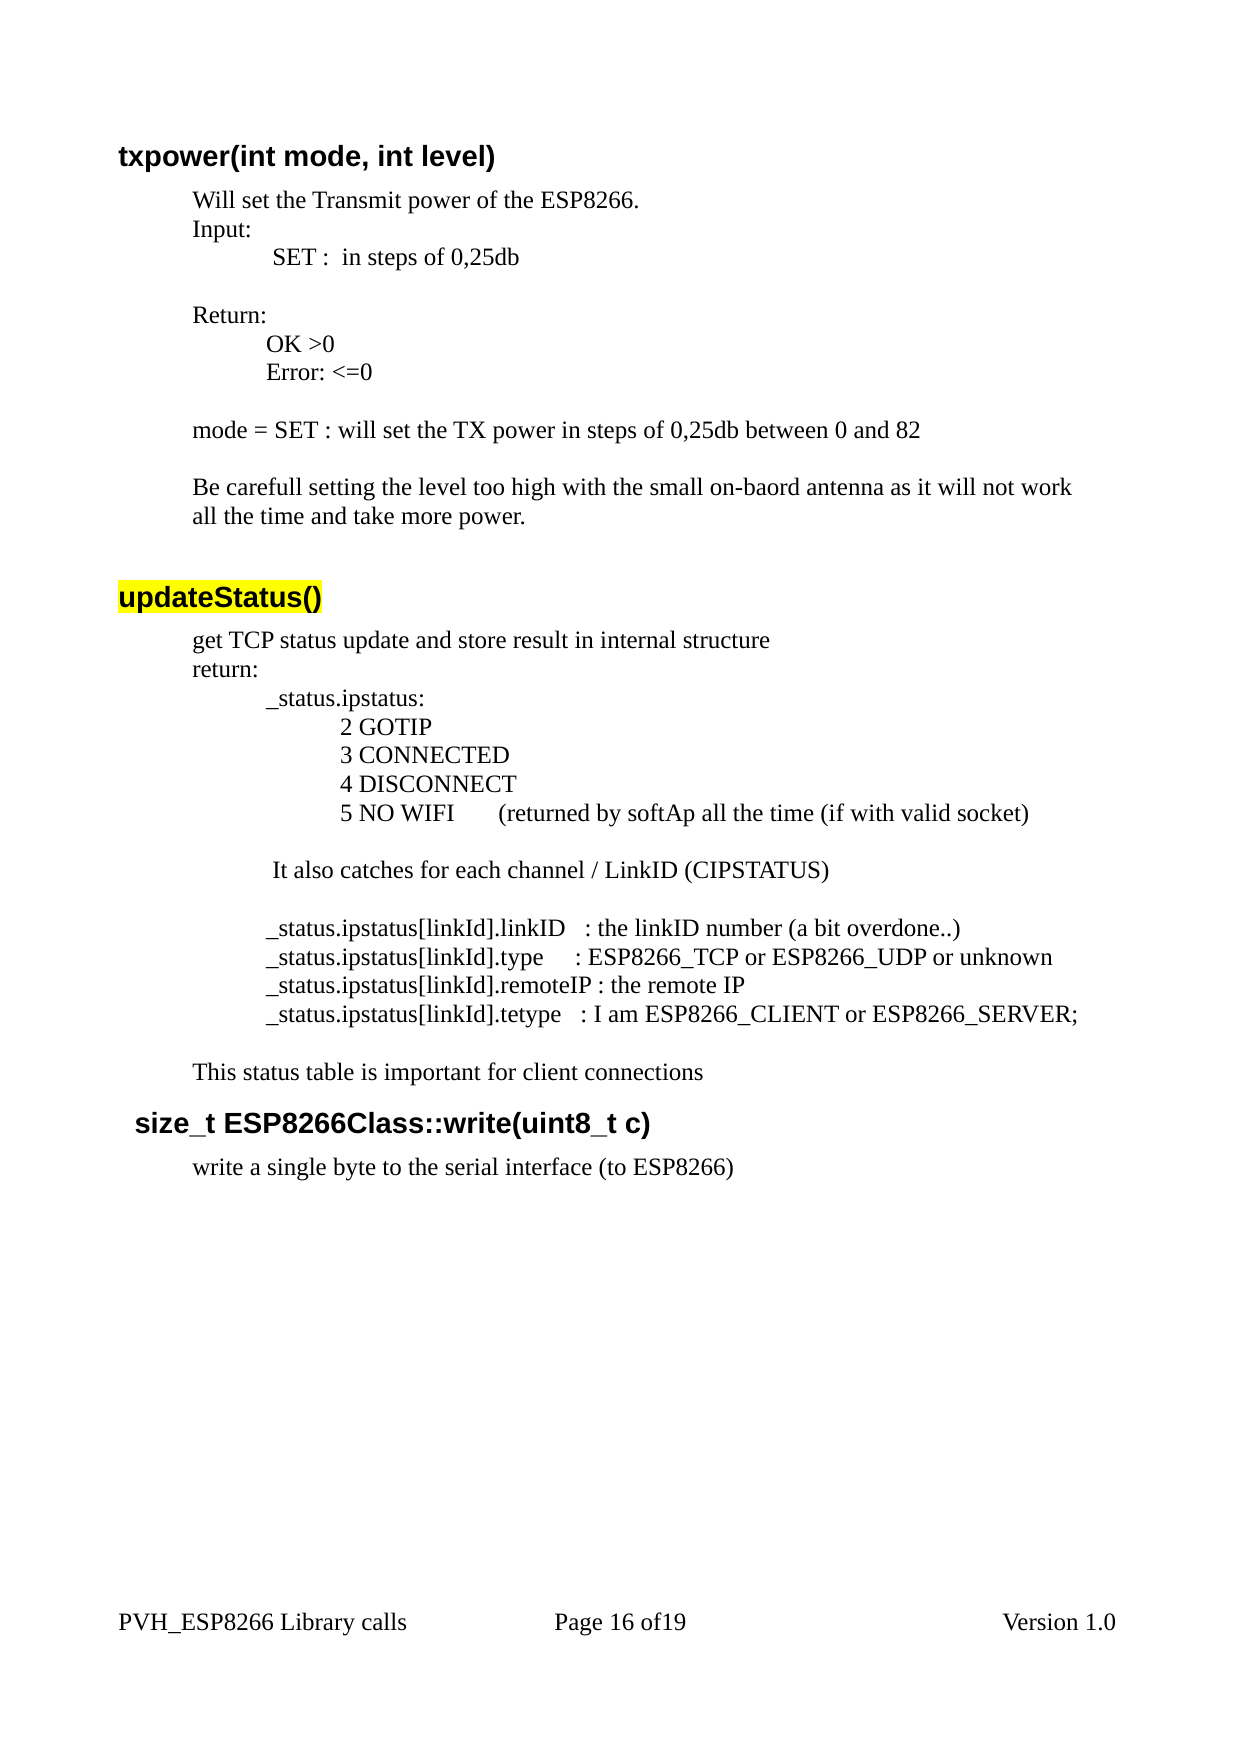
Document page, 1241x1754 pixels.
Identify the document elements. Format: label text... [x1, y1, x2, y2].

text _status.ipstatus: [118, 683, 1122, 712]
text _status.ipstatus[linkId].type : ESP8266_TCP or ESP8266_UDP or unknown [118, 942, 1122, 971]
text SET : in steps of 0,25db [118, 242, 1122, 271]
text Return: [118, 300, 1122, 329]
text mode = SET : will set the TX power in steps of 0,25db between 0 and 82 [118, 415, 1122, 444]
text Be carefull setting the level too high with the small on-baord antenna as it will not work [118, 472, 1122, 501]
text _status.ipstatus[linkId].tetype : I am ESP8266_CLIENT or ESP8266_SERVER; [118, 999, 1122, 1028]
text It also catches for each channel / LinkID (CIPSTATUS) [118, 856, 1122, 884]
text write a single byte to the serial interface (to ESP8266) [118, 1152, 1122, 1181]
text 5 NO WIFI (returned by softAp all the time (if with valid socket) [118, 798, 1122, 827]
text Error: <=0 [118, 357, 1122, 386]
subtitle updateStatus() [118, 579, 1122, 613]
text _status.ipstatus[linkId].remoteIP : the remote IP [118, 971, 1122, 999]
text return: [118, 654, 1122, 683]
text 2 GOTIP [118, 712, 1122, 741]
text all the time and take more power. [118, 501, 1122, 530]
text 4 DISCONNECT [118, 769, 1122, 798]
text get TCP status update and store result in internal structure [118, 626, 1122, 654]
text Will set the Transmit power of the ESP8266. [118, 185, 1122, 214]
text _status.ipstatus[linkId].linkID : the linkID number (a bit overdone..) [118, 913, 1122, 942]
text Input: [118, 214, 1122, 242]
text This status table is important for client connections [118, 1057, 1122, 1086]
text OK >0 [118, 329, 1122, 357]
subtitle txpower(int mode, int level) [118, 139, 1122, 172]
text 3 CONNECTED [118, 741, 1122, 769]
subtitle size_t ESP8266Class::write(uint8_t c) [118, 1106, 1122, 1140]
